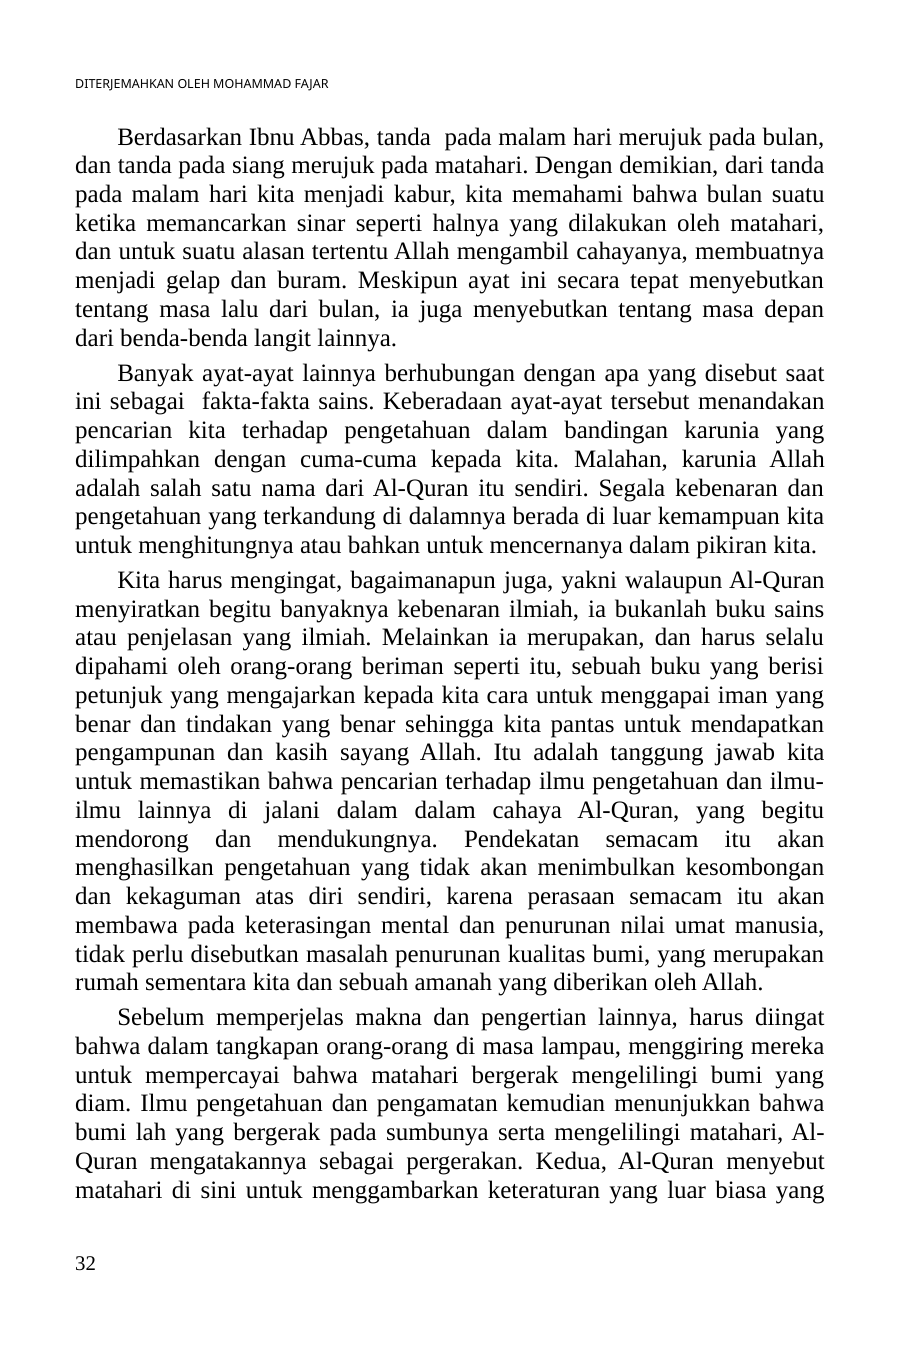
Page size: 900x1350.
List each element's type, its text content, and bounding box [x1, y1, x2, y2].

text Berdasarkan Ibnu Abbas, tanda pada malam hari merujuk pada bulan, dan tanda pada siang merujuk pada matahari. Dengan demikian, dari tanda pada malam hari kita menjadi kabur, kita memahami bahwa bulan suatu ketika memancarkan sinar seperti halnya yang dilakukan oleh matahari, dan untuk suatu alasan tertentu Allah mengambil cahayanya, membuatnya menjadi gelap dan buram. Meskipun ayat ini secara tepat menyebutkan tentang masa lalu dari bulan, ia juga menyebutkan tentang masa depan dari benda-benda langit lainnya. [75, 122, 825, 352]
text Kita harus mengingat, bagaimanapun juga, yakni walaupun Al-Quran menyiratkan begitu banyaknya kebenaran ilmiah, ia bukanlah buku sains atau penjelasan yang ilmiah. Melainkan ia merupakan, dan harus selalu dipahami oleh orang-orang beriman seperti itu, sebuah buku yang berisi petunjuk yang mengajarkan kepada kita cara untuk menggapai iman yang benar dan tindakan yang benar sehingga kita pantas untuk mendapatkan pengampunan dan kasih sayang Allah. Itu adalah tanggung jawab kita untuk memastikan bahwa pencarian terhadap ilmu pengetahuan dan ilmu-ilmu lainnya di jalani dalam dalam cahaya Al-Quran, yang begitu mendorong dan mendukungnya. Pendekatan semacam itu akan menghasilkan pengetahuan yang tidak akan menimbulkan kesombongan dan kekaguman atas diri sendiri, karena perasaan semacam itu akan membawa pada keterasingan mental dan penurunan nilai umat manusia, tidak perlu disebutkan masalah penurunan kualitas bumi, yang merupakan rumah sementara kita dan sebuah amanah yang diberikan oleh Allah. [75, 565, 825, 996]
text Banyak ayat-ayat lainnya berhubungan dengan apa yang disebut saat ini sebagai fakta-fakta sains. Keberadaan ayat-ayat tersebut menandakan pencarian kita terhadap pengetahuan dalam bandingan karunia yang dilimpahkan dengan cuma-cuma kepada kita. Malahan, karunia Allah adalah salah satu nama dari Al-Quran itu sendiri. Segala kebenaran dan pengetahuan yang terkandung di dalamnya berada di luar kemampuan kita untuk menghitungnya atau bahkan untuk mencernanya dalam pikiran kita. [75, 358, 825, 559]
text Sebelum memperjelas makna dan pengertian lainnya, harus diingat bahwa dalam tangkapan orang-orang di masa lampau, menggiring mereka untuk mempercayai bahwa matahari bergerak mengelilingi bumi yang diam. Ilmu pengetahuan dan pengamatan kemudian menunjukkan bahwa bumi lah yang bergerak pada sumbunya serta mengelilingi matahari, Al-Quran mengatakannya sebagai pergerakan. Kedua, Al-Quran menyebut matahari di sini untuk menggambarkan keteraturan yang luar biasa yang [75, 1002, 825, 1203]
